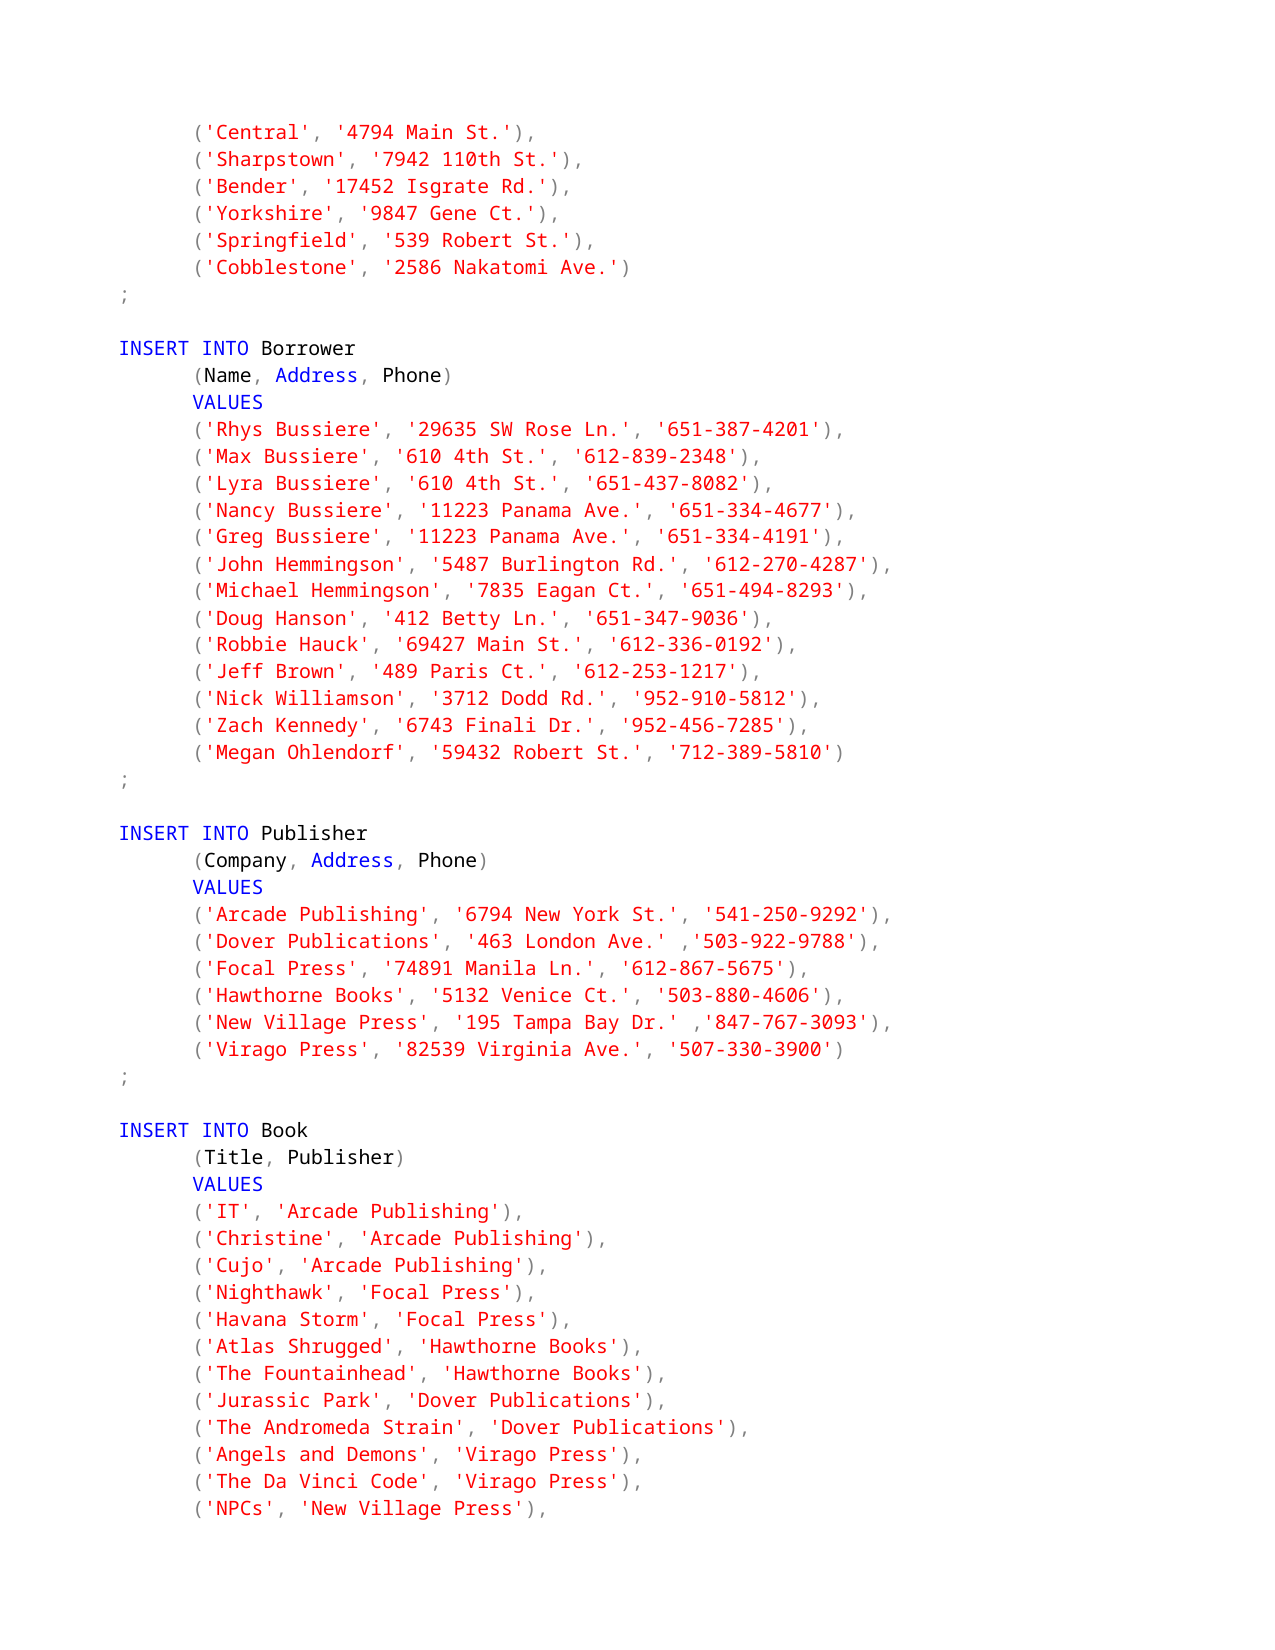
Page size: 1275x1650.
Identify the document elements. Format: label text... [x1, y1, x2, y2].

text ('Atlas Shrugged', 'Hawthorne Books'), [118, 1332, 1157, 1359]
text ('The Fountainhead', 'Hawthorne Books'), [118, 1359, 1157, 1386]
text ('Jeff Brown', '489 Paris Ct.', '612-253-1217'), [118, 658, 1157, 685]
text INSERT INTO Borrower [118, 334, 1157, 361]
text ('Jurassic Park', 'Dover Publications'), [118, 1386, 1157, 1413]
text ('Rhys Bussiere', '29635 SW Rose Ln.', '651-387-4201'), [118, 415, 1157, 442]
text ('Greg Bussiere', '11223 Panama Ave.', '651-334-4191'), [118, 523, 1157, 550]
text ('Cujo', 'Arcade Publishing'), [118, 1251, 1157, 1278]
text ('Dover Publications', '463 London Ave.' ,'503-922-9788'), [118, 927, 1157, 954]
text ('Doug Hanson', '412 Betty Ln.', '651-347-9036'), [118, 604, 1157, 631]
text ('The Da Vinci Code', 'Virago Press'), [118, 1467, 1157, 1494]
text ('Nancy Bussiere', '11223 Panama Ave.', '651-334-4677'), [118, 496, 1157, 523]
text ('Sharpstown', '7942 110th St.'), [118, 145, 1157, 172]
text VALUES [118, 388, 1157, 415]
text INSERT INTO Book [118, 1116, 1157, 1143]
text ('Nighthawk', 'Focal Press'), [118, 1278, 1157, 1305]
text ('Virago Press', '82539 Virginia Ave.', '507-330-3900') [118, 1035, 1157, 1062]
text ('Focal Press', '74891 Manila Ln.', '612-867-5675'), [118, 954, 1157, 981]
text ('Hawthorne Books', '5132 Venice Ct.', '503-880-4606'), [118, 981, 1157, 1008]
text ; [118, 1062, 1157, 1089]
text VALUES [118, 873, 1157, 901]
text ('Havana Storm', 'Focal Press'), [118, 1305, 1157, 1332]
text ('New Village Press', '195 Tampa Bay Dr.' ,'847-767-3093'), [118, 1008, 1157, 1035]
text ('NPCs', 'New Village Press'), [118, 1494, 1157, 1521]
text ('Cobblestone', '2586 Nakatomi Ave.') [118, 253, 1157, 280]
text ('Angels and Demons', 'Virago Press'), [118, 1440, 1157, 1467]
text ('Central', '4794 Main St.'), [118, 118, 1157, 145]
text ('Megan Ohlendorf', '59432 Robert St.', '712-389-5810') [118, 739, 1157, 766]
text VALUES [118, 1170, 1157, 1197]
text (Company, Address, Phone) [118, 847, 1157, 873]
text ; [118, 766, 1157, 793]
text ('Bender', '17452 Isgrate Rd.'), [118, 172, 1157, 199]
text ('Christine', 'Arcade Publishing'), [118, 1224, 1157, 1251]
text ('Robbie Hauck', '69427 Main St.', '612-336-0192'), [118, 631, 1157, 658]
text ('Michael Hemmingson', '7835 Eagan Ct.', '651-494-8293'), [118, 577, 1157, 604]
text ('Nick Williamson', '3712 Dodd Rd.', '952-910-5812'), [118, 685, 1157, 712]
text ('The Andromeda Strain', 'Dover Publications'), [118, 1413, 1157, 1440]
text ; [118, 280, 1157, 307]
text ('John Hemmingson', '5487 Burlington Rd.', '612-270-4287'), [118, 550, 1157, 577]
text INSERT INTO Publisher [118, 819, 1157, 847]
text ('Lyra Bussiere', '610 4th St.', '651-437-8082'), [118, 469, 1157, 496]
text ('Springfield', '539 Robert St.'), [118, 226, 1157, 253]
text (Title, Publisher) [118, 1143, 1157, 1170]
text ('IT', 'Arcade Publishing'), [118, 1197, 1157, 1224]
text ('Zach Kennedy', '6743 Finali Dr.', '952-456-7285'), [118, 712, 1157, 739]
text ('Max Bussiere', '610 4th St.', '612-839-2348'), [118, 442, 1157, 469]
text ('Yorkshire', '9847 Gene Ct.'), [118, 199, 1157, 226]
text ('Arcade Publishing', '6794 New York St.', '541-250-9292'), [118, 901, 1157, 927]
text (Name, Address, Phone) [118, 361, 1157, 388]
